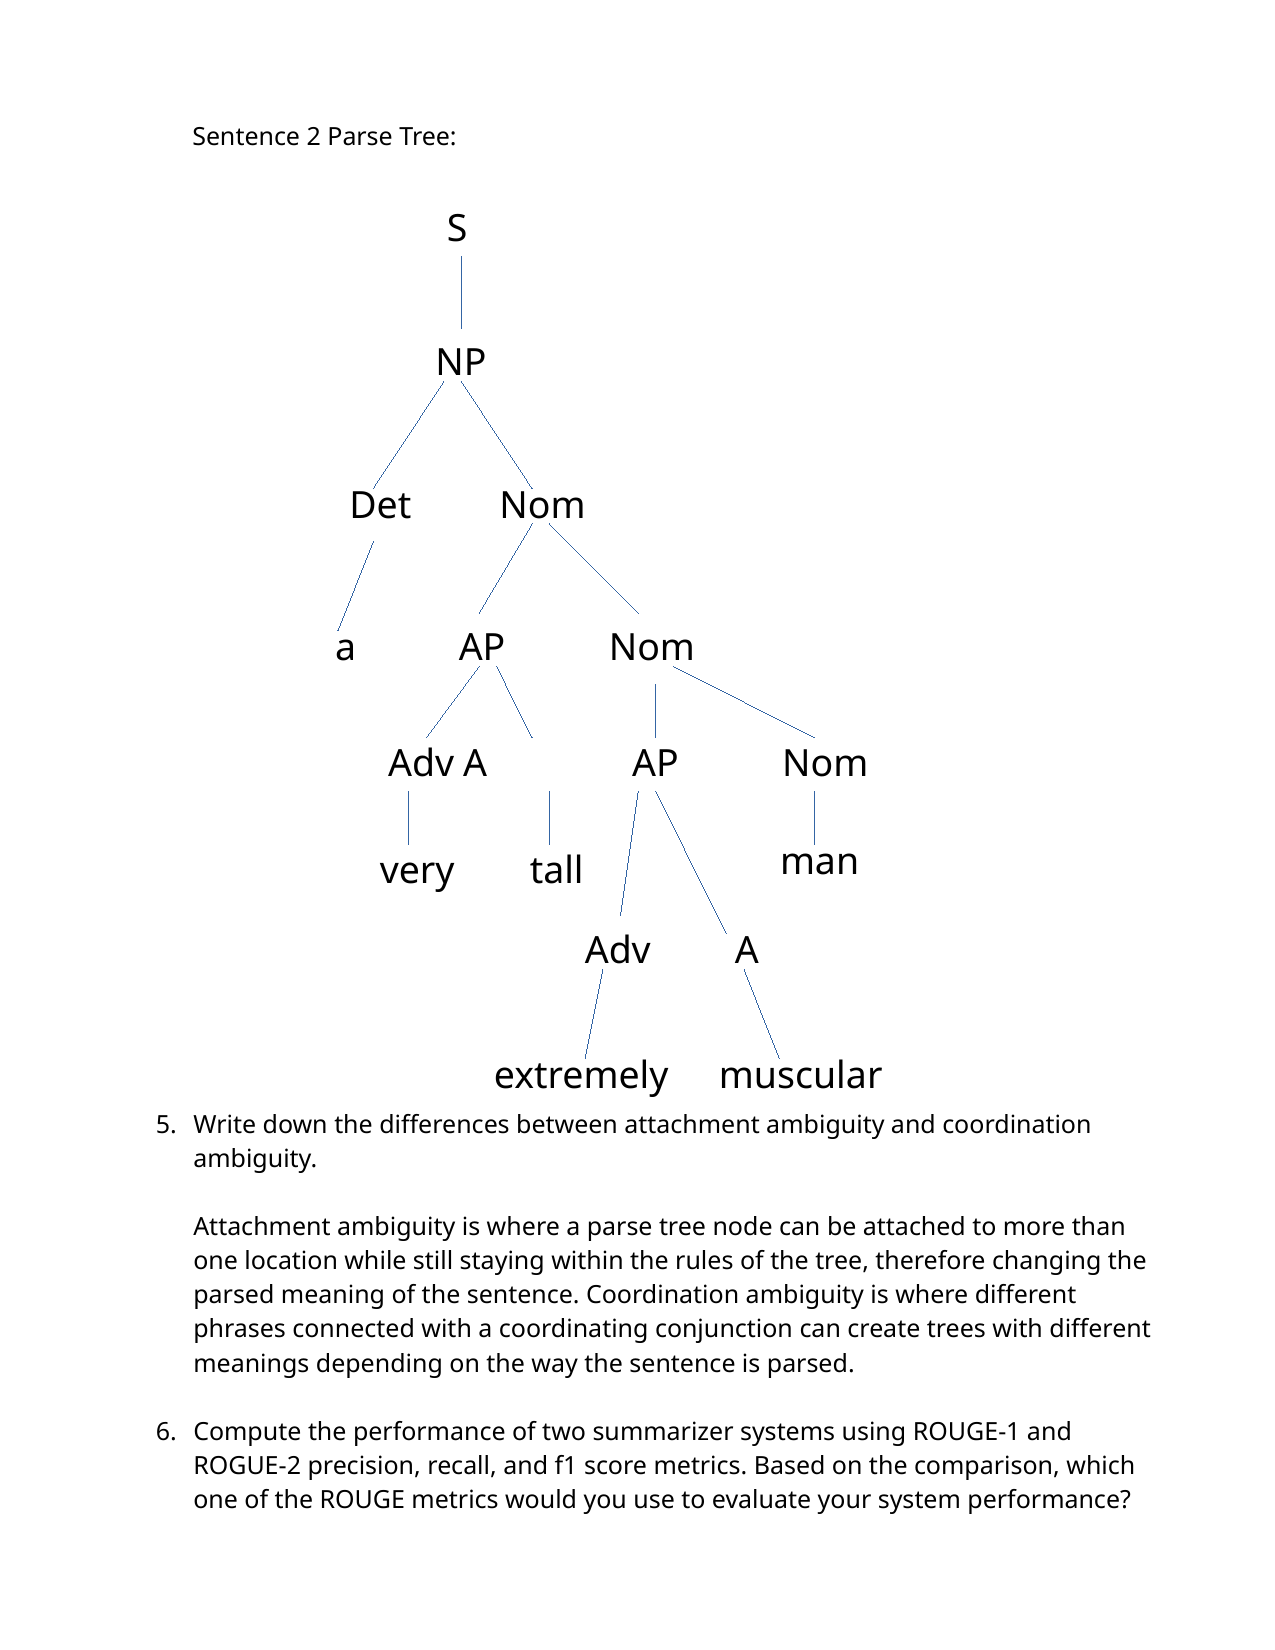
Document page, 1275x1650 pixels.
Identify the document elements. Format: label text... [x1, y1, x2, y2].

text Sentence 2 Parse Tree: [118, 118, 1157, 186]
list Write down the differences between attachment ambiguity and coordination ambiguity. Attachment ambiguity is where a parse tree node can be attached to more than one location while still staying within the rules of the tree, therefore changing the parsed meaning of the sentence. Coordination ambiguity is where different phrases connected with a coordinating conjunction can create trees with different meanings depending on the way the sentence is parsed. [156, 186, 1157, 1413]
list Compute the performance of two summarizer systems using ROUGE-1 and ROGUE-2 precision, recall, and f1 score metrics. Based on the comparison, which one of the ROUGE metrics would you use to evaluate your system performance? [156, 1413, 1157, 1516]
